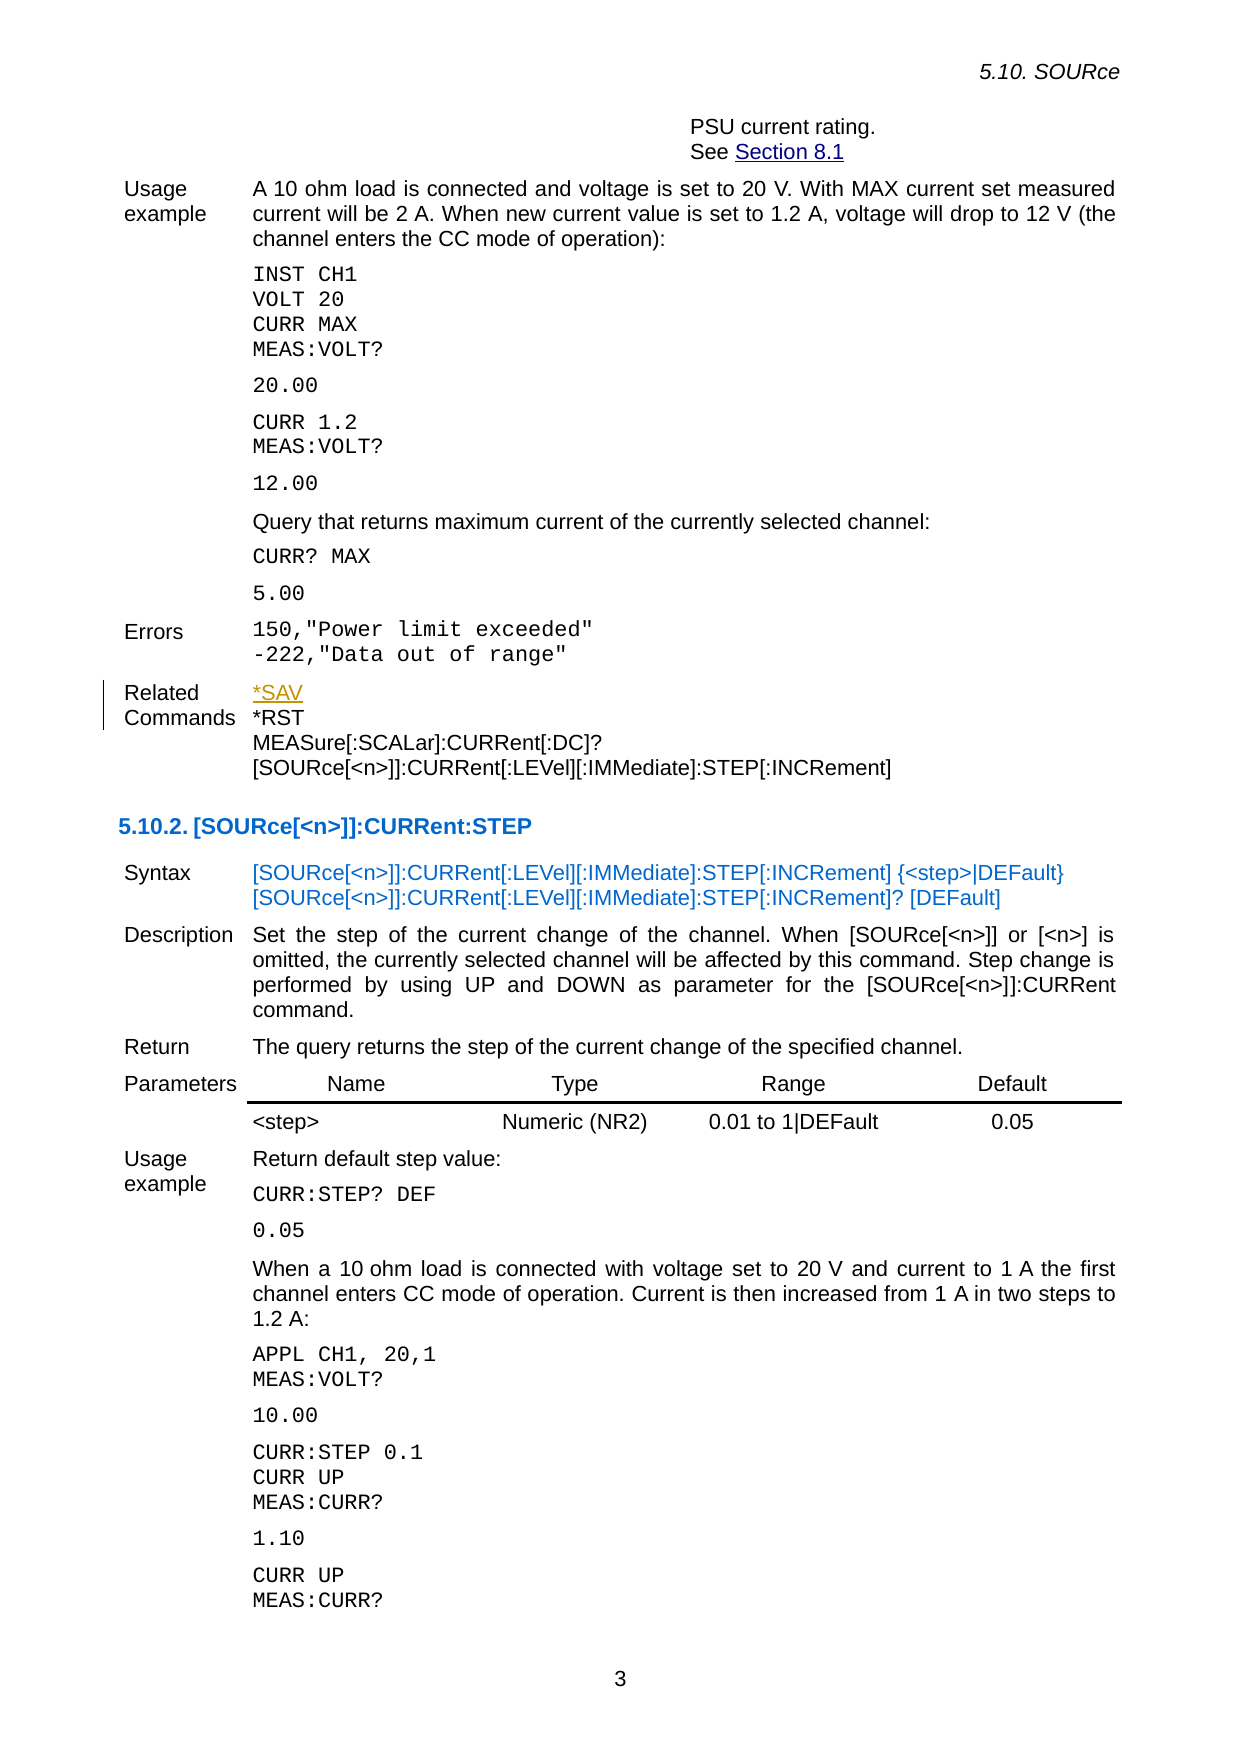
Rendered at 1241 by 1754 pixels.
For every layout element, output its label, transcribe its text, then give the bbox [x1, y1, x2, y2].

table_cell Default [903, 1065, 1122, 1101]
table_cell Description [118, 916, 247, 1028]
table_cell [914, 106, 1122, 170]
table_cell Errors [118, 613, 247, 674]
table_cell 0.05 [903, 1104, 1122, 1140]
table_cell [465, 106, 684, 170]
table_cell 0.01 to 1|DEFault [684, 1104, 903, 1140]
table_cell Usage example [118, 170, 247, 613]
table_header [SOURce[<n>]]:CURRent[:LEVel][:IMMediate]:STEP[:INCRement] {<step>|DEFault} [SOURce[<n>]]:CURRent[:LEVel][:IMMediate]:STEP[:INCRement]? [DEFault] [247, 854, 1122, 916]
table_cell Set the step of the current change of the channel. When [SOURce[<n>]] or [<n>] is omitted, the currently selected channel will be affected by this command. Step change is performed by using UP and DOWN as parameter for the [SOURce[<n>]]:CURRent command. [247, 916, 1122, 1028]
table_cell Usage example [118, 1140, 247, 1619]
table_cell Return default step value: CURR:STEP? DEF 0.05 When a 10 ohm load is connected with voltage set to 20 V and current to 1 A the first channel enters CC mode of operation. Current is then increased from 1 A in two steps to 1.2 A: APPL CH1, 20,1 MEAS:VOLT? 10.00 CURR:STEP 0.1 CURR UP MEAS:CURR? 1.10 CURR UP MEAS:CURR? [247, 1140, 1122, 1619]
table_cell Return [118, 1028, 247, 1065]
subtitle [SOURce[<n>]]:CURRent:STEP [118, 813, 1122, 839]
table_cell Related Commands [118, 674, 247, 786]
table_cell <step> [247, 1104, 465, 1140]
table_cell Range [684, 1065, 903, 1101]
table_cell [118, 106, 247, 170]
table_cell Numeric (NR2) [465, 1104, 684, 1140]
table_cell Parameters [118, 1065, 247, 1140]
table_cell PSU current rating. See Section 8.1 [684, 106, 914, 170]
table_cell Type [465, 1065, 684, 1101]
table_cell Name [247, 1065, 465, 1101]
table_cell *SAV *RST MEASure[:SCALar]:CURRent[:DC]? [SOURce[<n>]]:CURRent[:LEVel][:IMMediate]:STEP[:INCRement] [247, 674, 1122, 786]
table_cell The query returns the step of the current change of the specified channel. [247, 1028, 1122, 1065]
table_cell A 10 ohm load is connected and voltage is set to 20 V. With MAX current set measured current will be 2 A. When new current value is set to 1.2 A, voltage will drop to 12 V (the channel enters the CC mode of operation): INST CH1 VOLT 20 CURR MAX MEAS:VOLT? 20.00 CURR 1.2 MEAS:VOLT? 12.00 Query that returns maximum current of the currently selected channel: CURR? MAX 5.00 [247, 170, 1122, 613]
table_cell [247, 106, 465, 170]
table_cell 150,"Power limit exceeded" -222,"Data out of range" [247, 613, 1122, 674]
table_header Syntax [118, 854, 247, 916]
